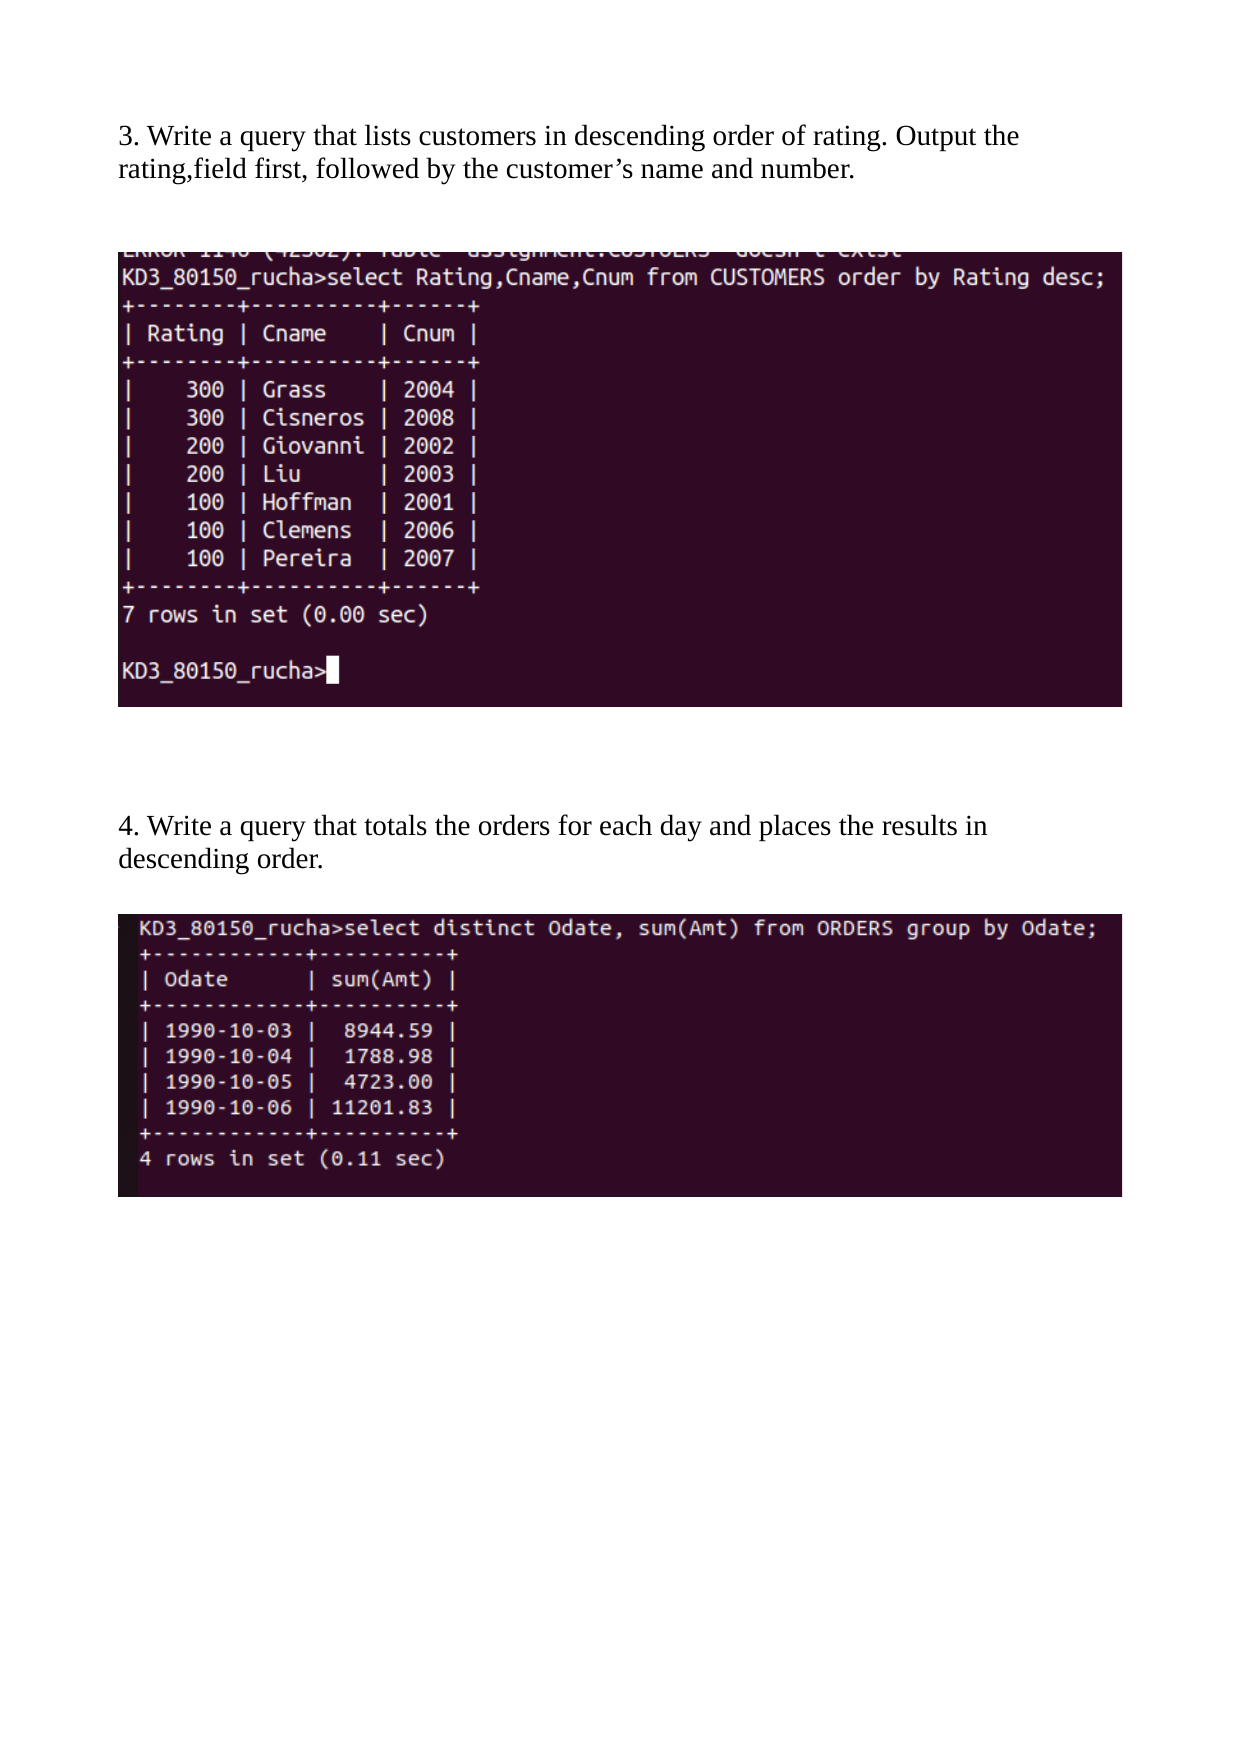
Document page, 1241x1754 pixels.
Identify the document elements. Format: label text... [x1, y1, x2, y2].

picture [118, 914, 1123, 1197]
picture [118, 252, 1123, 707]
text 3. Write a query that lists customers in descending order of rating. Output the rating,field first, followed by the customer’s name and number. [118, 118, 1122, 185]
text 4. Write a query that totals the orders for each day and places the results in descending order. [118, 808, 1122, 875]
